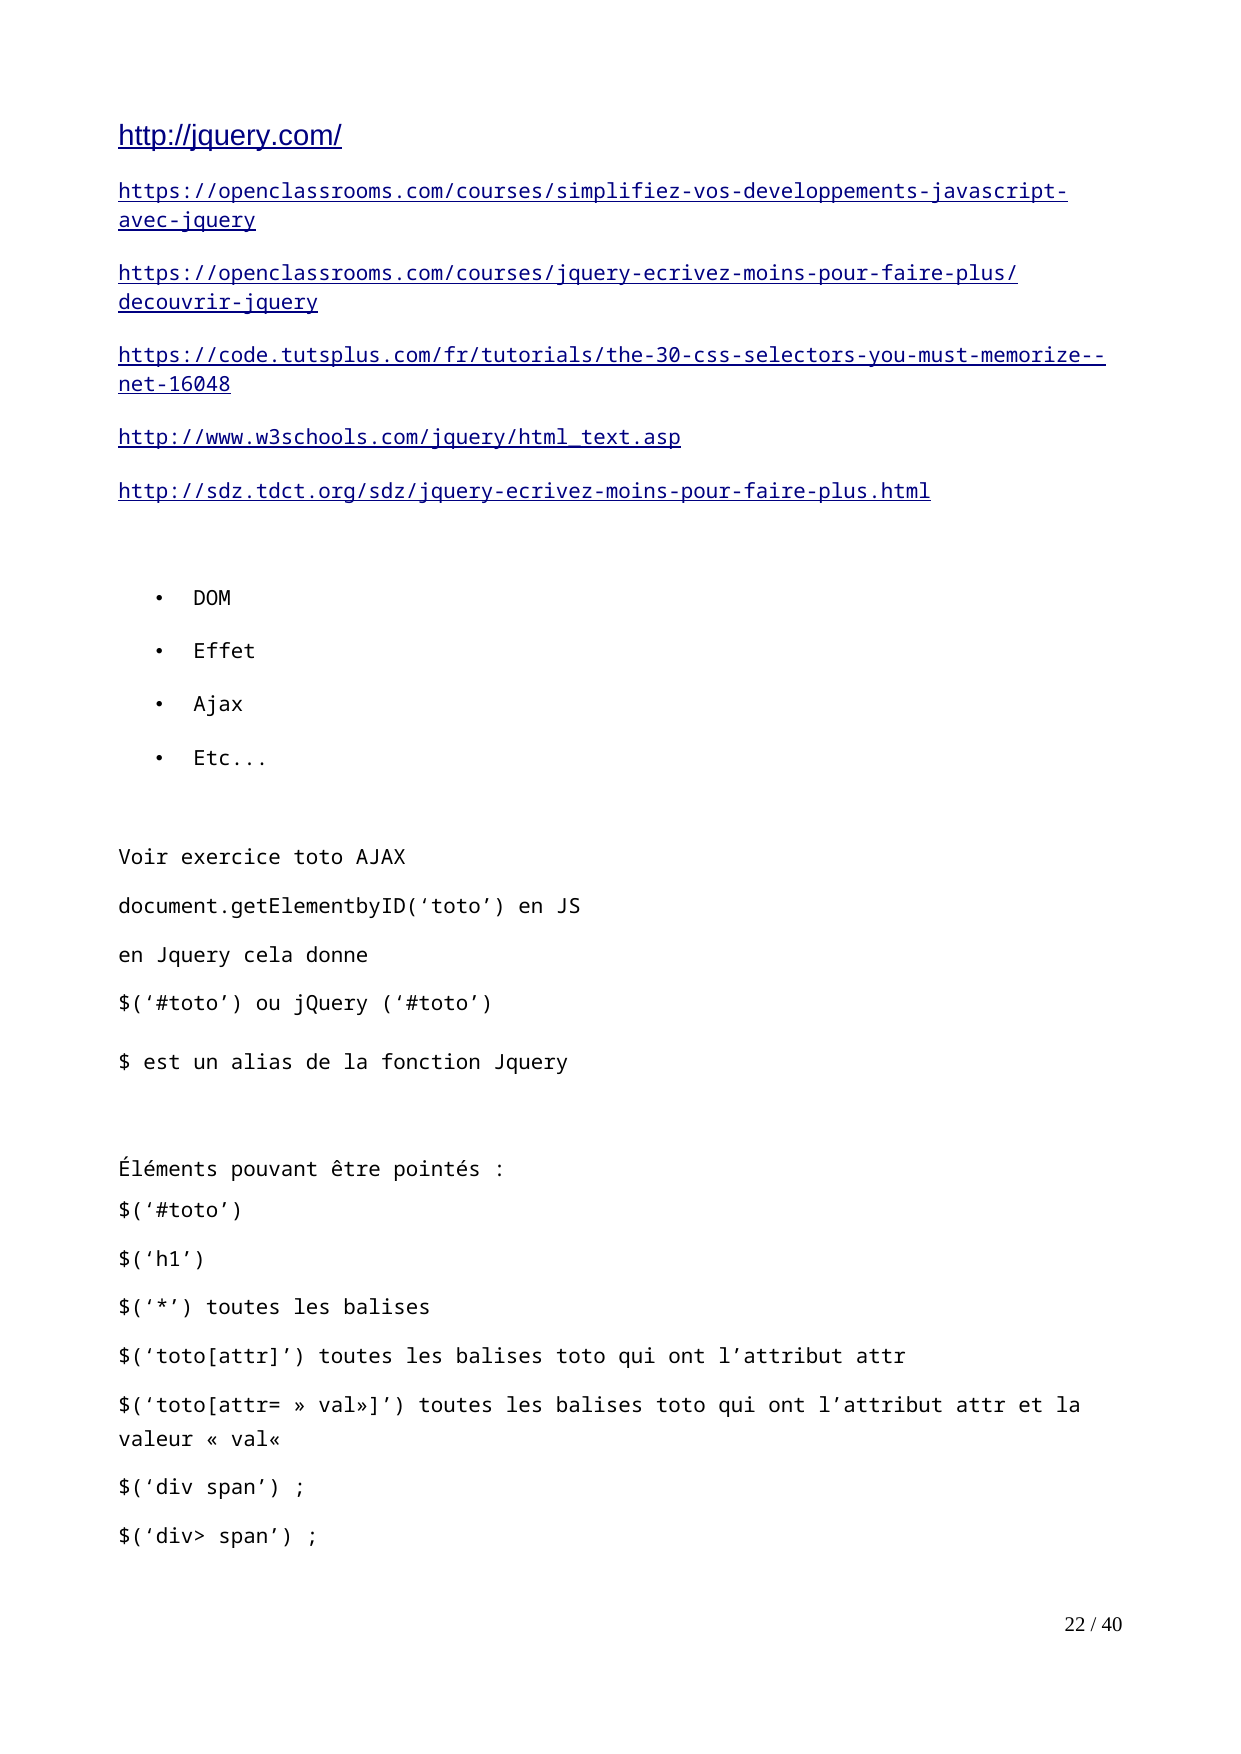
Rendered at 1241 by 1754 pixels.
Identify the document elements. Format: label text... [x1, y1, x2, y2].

text $(‘div span’) ; [118, 1472, 1122, 1501]
text $(‘#toto’) ou jQuery (‘#toto’) [118, 988, 1122, 1017]
text Voir exercice toto AJAX [118, 842, 1122, 871]
subtitle https://openclassrooms.com/courses/jquery-ecrivez-moins-pour-faire-plus/decouvrir-jquery [118, 258, 1122, 315]
text $(‘#toto’) [118, 1195, 1122, 1224]
subtitle DOM [156, 583, 1122, 611]
text document.getElementbyID(‘toto’) en JS [118, 891, 1122, 919]
subtitle http://jquery.com/ [118, 118, 1122, 152]
text $(‘h1’) [118, 1244, 1122, 1272]
subtitle https://openclassrooms.com/courses/simplifiez-vos-developpements-javascript-avec-jquery [118, 177, 1122, 233]
text $(‘toto[attr]’) toutes les balises toto qui ont l’attribut attr [118, 1341, 1122, 1369]
text $(‘div> span’) ; [118, 1521, 1122, 1549]
text $(‘toto[attr= » val»]’) toutes les balises toto qui ont l’attribut attr et la valeur « val« [118, 1390, 1122, 1452]
subtitle Ajax [156, 689, 1122, 718]
subtitle Éléments pouvant être pointés : [118, 1154, 1122, 1183]
subtitle http://www.w3schools.com/jquery/html_text.asp [118, 422, 1122, 451]
text en Jquery cela donne [118, 940, 1122, 968]
subtitle Etc... [156, 743, 1122, 771]
text $(‘*’) toutes les balises [118, 1292, 1122, 1321]
subtitle https://code.tutsplus.com/fr/tutorials/the-30-css-selectors-you-must-memorize--net-16048 [118, 340, 1122, 397]
subtitle $ est un alias de la fonction Jquery [118, 1047, 1122, 1076]
subtitle http://sdz.tdct.org/sdz/jquery-ecrivez-moins-pour-faire-plus.html [118, 476, 1122, 504]
subtitle Effet [156, 636, 1122, 664]
